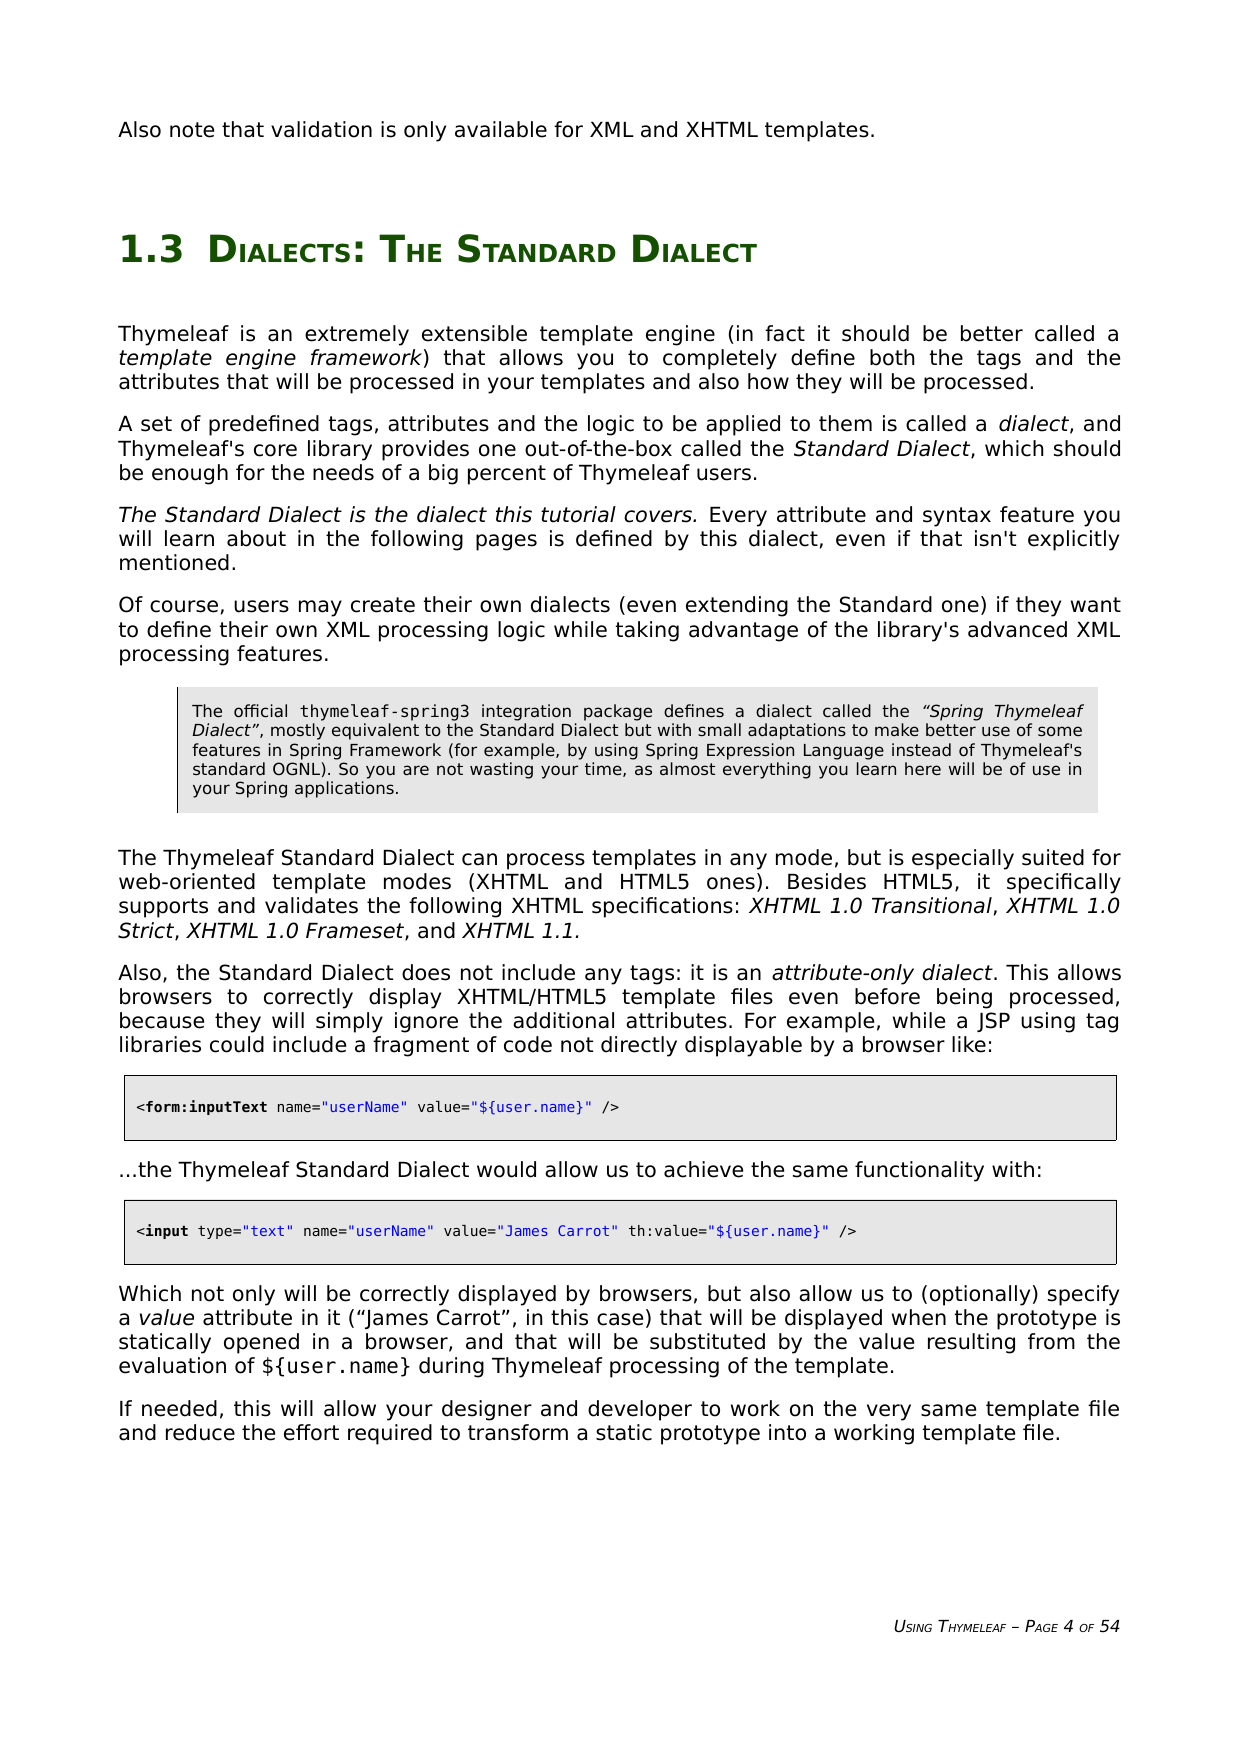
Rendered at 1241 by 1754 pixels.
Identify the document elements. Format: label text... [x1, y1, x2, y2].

text The Standard Dialect is the dialect this tutorial covers. Every attribute and syntax feature you will learn about in the following pages is defined by this dialect, even if that isn't explicitly mentioned. [118, 503, 1122, 576]
text <form:inputText name="userName" value="${user.name}" /> [125, 1076, 1116, 1140]
text ...the Thymeleaf Standard Dialect would allow us to achieve the same functionality with: [118, 1158, 1122, 1182]
text Also, the Standard Dialect does not include any tags: it is an attribute-only dialect. This allows browsers to correctly display XHTML/HTML5 template files even before being processed, because they will simply ignore the additional attributes. For example, while a JSP using tag libraries could include a fragment of code not directly displayable by a browser like: [118, 961, 1122, 1058]
text Of course, users may create their own dialects (even extending the Standard one) if they want to define their own XML processing logic while taking advantage of the library's advanced XML processing features. [118, 593, 1122, 666]
text Which not only will be correctly displayed by browsers, but also allow us to (optionally) specify a value attribute in it (“James Carrot”, in this case) that will be displayed when the prototype is statically opened in a browser, and that will be substituted by the value resulting from the evaluation of ${user.name} during Thymeleaf processing of the template. [118, 1282, 1122, 1379]
subtitle Dialects: The Standard Dialect [118, 228, 1122, 272]
text <input type="text" name="userName" value="James Carrot" th:value="${user.name}" /> [125, 1201, 1116, 1264]
text The Thymeleaf Standard Dialect can process templates in any mode, but is especially suited for web-oriented template modes (XHTML and HTML5 ones). Besides HTML5, it specifically supports and validates the following XHTML specifications: XHTML 1.0 Transitional, XHTML 1.0 Strict, XHTML 1.0 Frameset, and XHTML 1.1. [118, 846, 1122, 943]
text If needed, this will allow your designer and developer to work on the very same template file and reduce the effort required to transform a static prototype into a working template file. [118, 1397, 1122, 1445]
text Also note that validation is only available for XML and XHTML templates. [118, 118, 1122, 142]
text The official thymeleaf-spring3 integration package defines a dialect called the “Spring Thymeleaf Dialect”, mostly equivalent to the Standard Dialect but with small adaptations to make better use of some features in Spring Framework (for example, by using Spring Expression Language instead of Thymeleaf's standard OGNL). So you are not wasting your time, as almost everything you learn here will be of use in your Spring applications. [178, 687, 1098, 813]
text A set of predefined tags, attributes and the logic to be applied to them is called a dialect, and Thymeleaf's core library provides one out-of-the-box called the Standard Dialect, which should be enough for the needs of a big percent of Thymeleaf users. [118, 412, 1122, 485]
text Thymeleaf is an extremely extensible template engine (in fact it should be better called a template engine framework) that allows you to completely define both the tags and the attributes that will be processed in your templates and also how they will be processed. [118, 322, 1122, 395]
